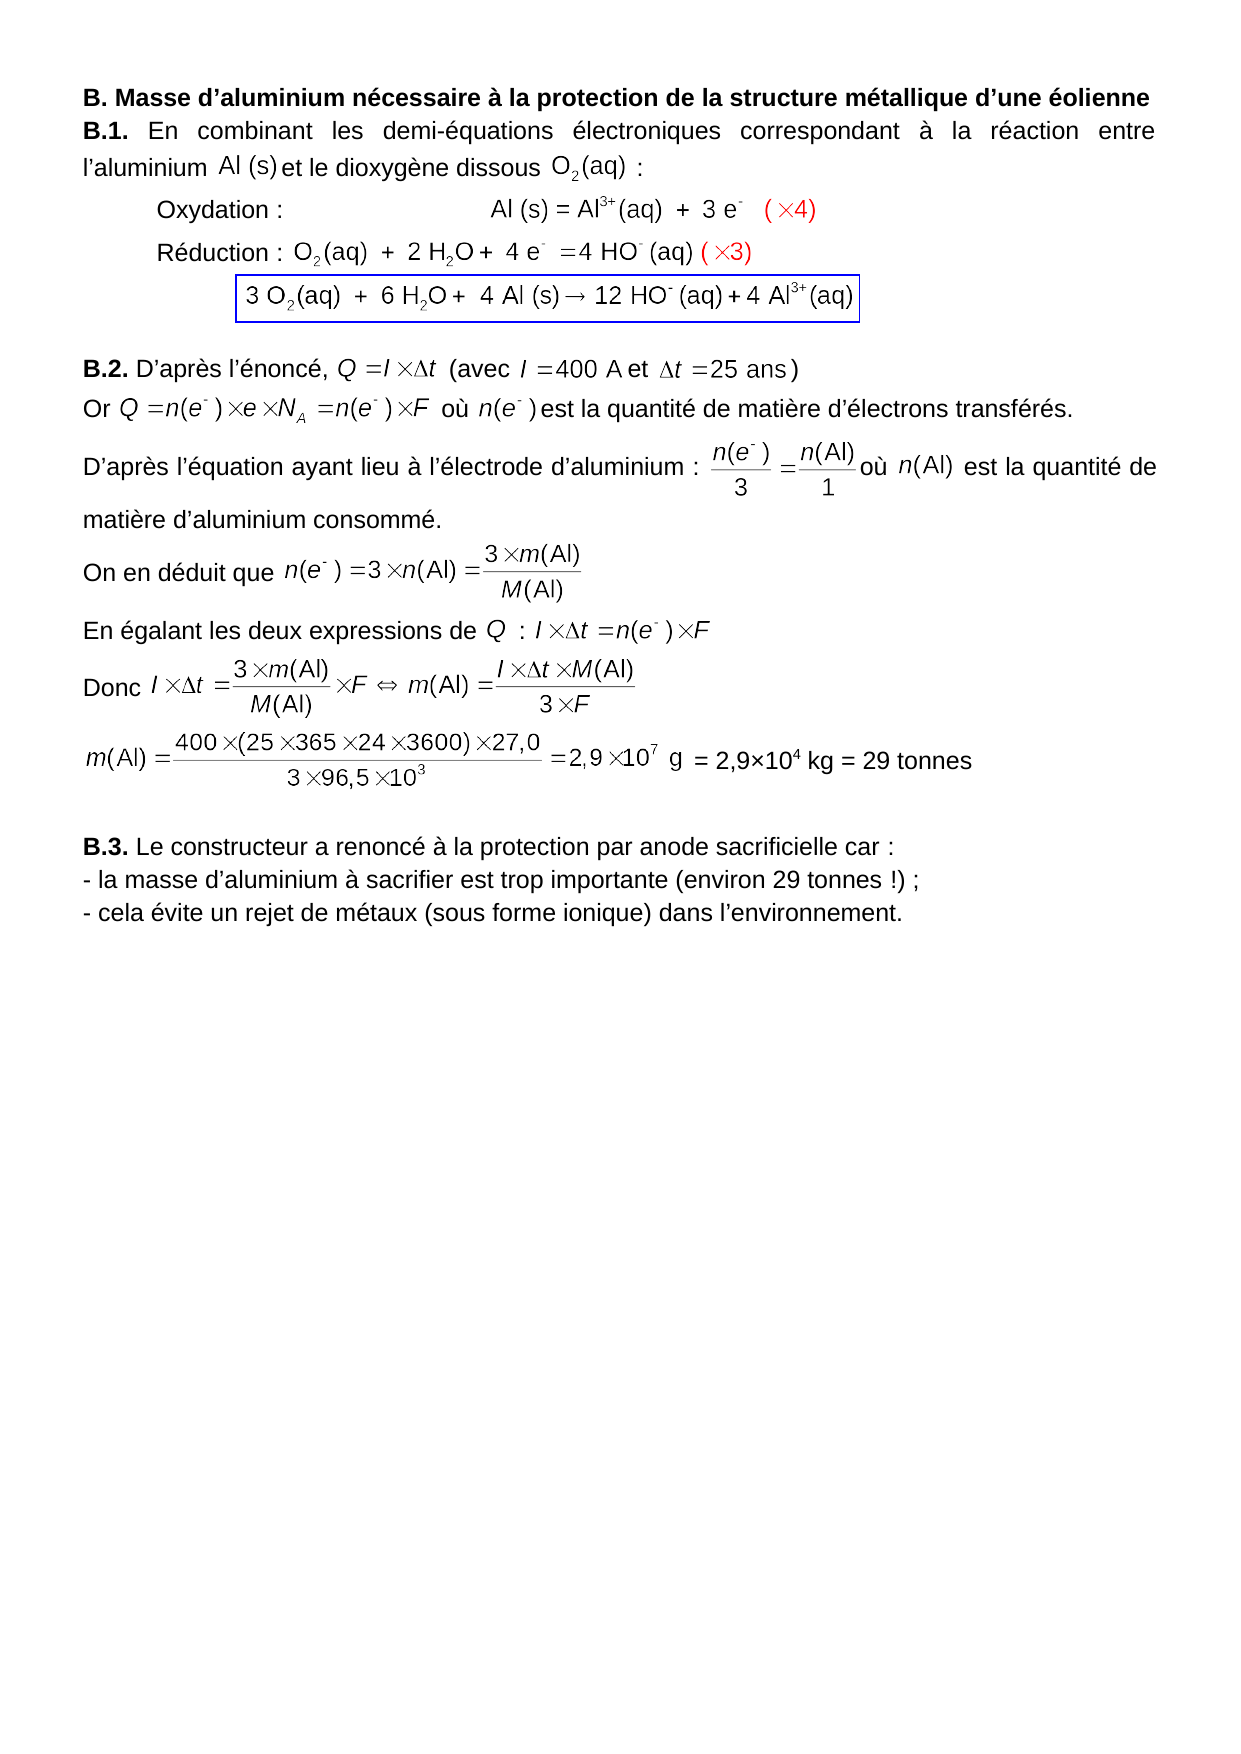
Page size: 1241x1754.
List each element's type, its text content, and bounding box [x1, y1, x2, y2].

text B.1. En combinant les demi-équations électroniques correspondant à la réaction entre l’aluminium et le dioxygène dissous : [83, 116, 1157, 186]
text Or où est la quantité de matière d’électrons transférés. [83, 388, 1157, 428]
text B. Masse d’aluminium nécessaire à la protection de la structure métallique d’une éolienne [83, 83, 1157, 111]
text Donc [83, 653, 1157, 722]
text = 2,9×104 kg = 29 tonnes [83, 726, 1157, 795]
text - la masse d’aluminium à sacrifier est trop importante (environ 29 tonnes !) ; [83, 865, 1157, 894]
text Oxydation : [83, 191, 1157, 228]
text - cela évite un rejet de métaux (sous forme ionique) dans l’environnement. [83, 898, 1157, 927]
text En égalant les deux expressions de : [83, 611, 1157, 649]
text On en déduit que [83, 538, 1157, 607]
text B.3. Le constructeur a renoncé à la protection par anode sacrificielle car : [83, 832, 1157, 861]
text Réduction : [83, 232, 1157, 272]
text B.2. D’après l’énoncé, (avec et ) [83, 353, 1157, 384]
text D’après l’équation ayant lieu à l’électrode d’aluminium : où est la quantité de matière d’aluminium consommé. [83, 432, 1157, 534]
